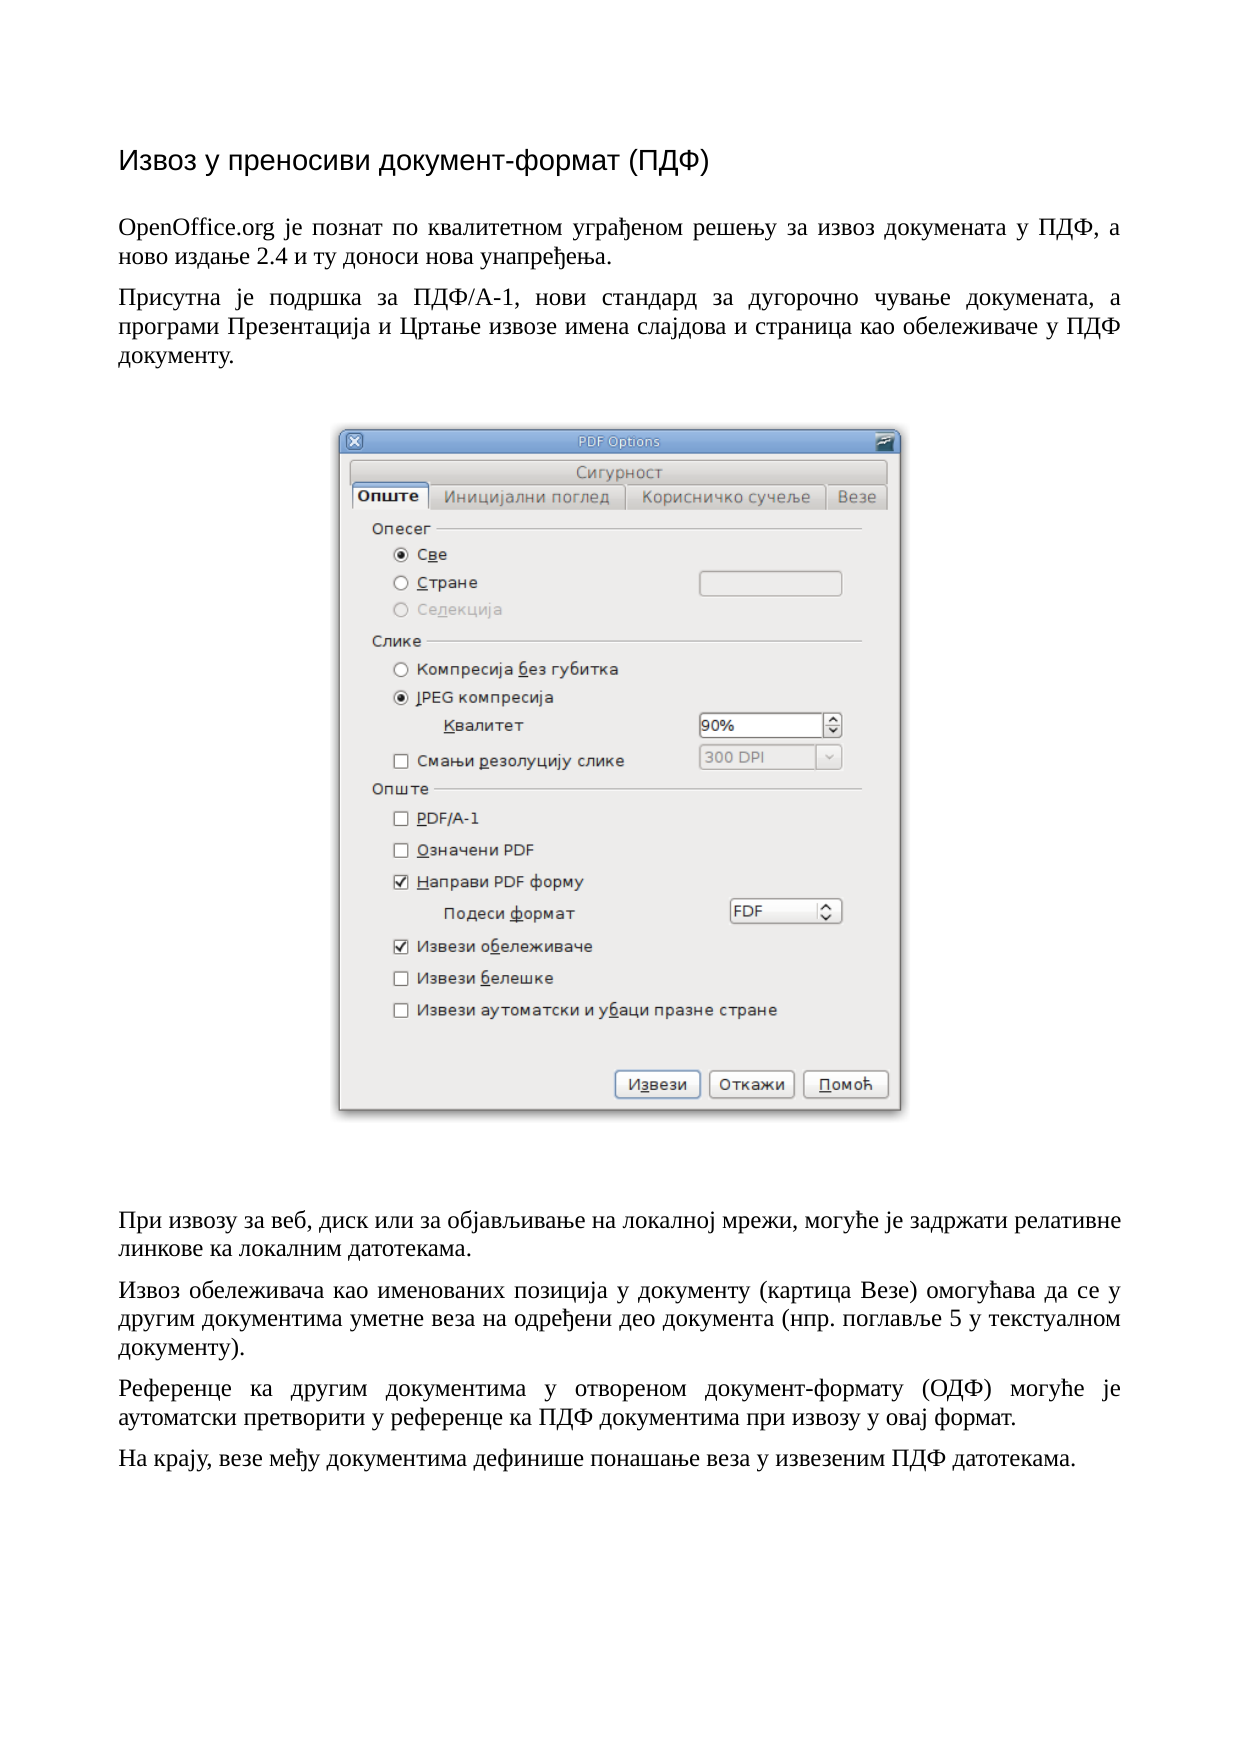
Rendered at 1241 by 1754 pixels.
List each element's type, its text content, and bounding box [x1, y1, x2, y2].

subtitle Извоз у преносиви документ-формат (ПДФ) [118, 143, 1122, 176]
text Присутна је подршка за ПДФ/А-1, нови стандард за дугорочно чување докумената, а програми Презентација и Цртање извозе имена слајдова и страница као обележиваче у ПДФ документу. [118, 282, 1122, 369]
text Референце ка другим документима у отвореном документ-формату (ОДФ) могуће је аутоматски претворити у референце ка ПДФ документима при извозу у овај формат. [118, 1373, 1122, 1431]
picture [330, 422, 911, 1123]
text При извозу за веб, диск или за објављивање на локалној мрежи, могуће је задржати релативне линкове ка локалним датотекама. [118, 1205, 1122, 1262]
text Извоз обележивача као именованих позиција у документу (картица Везе) омогућава да се у другим документима уметне веза на одређени део документа (нпр. поглавље 5 у текстуалном документу). [118, 1275, 1122, 1361]
text На крају, везе међу документима дефинише понашање веза у извезеним ПДФ датотекама. [118, 1443, 1122, 1472]
text OpenOffice.org је познат по квалитетном уграђеном решењу за извоз докумената у ПДФ, а ново издање 2.4 и ту доноси нова унапређења. [118, 212, 1122, 270]
